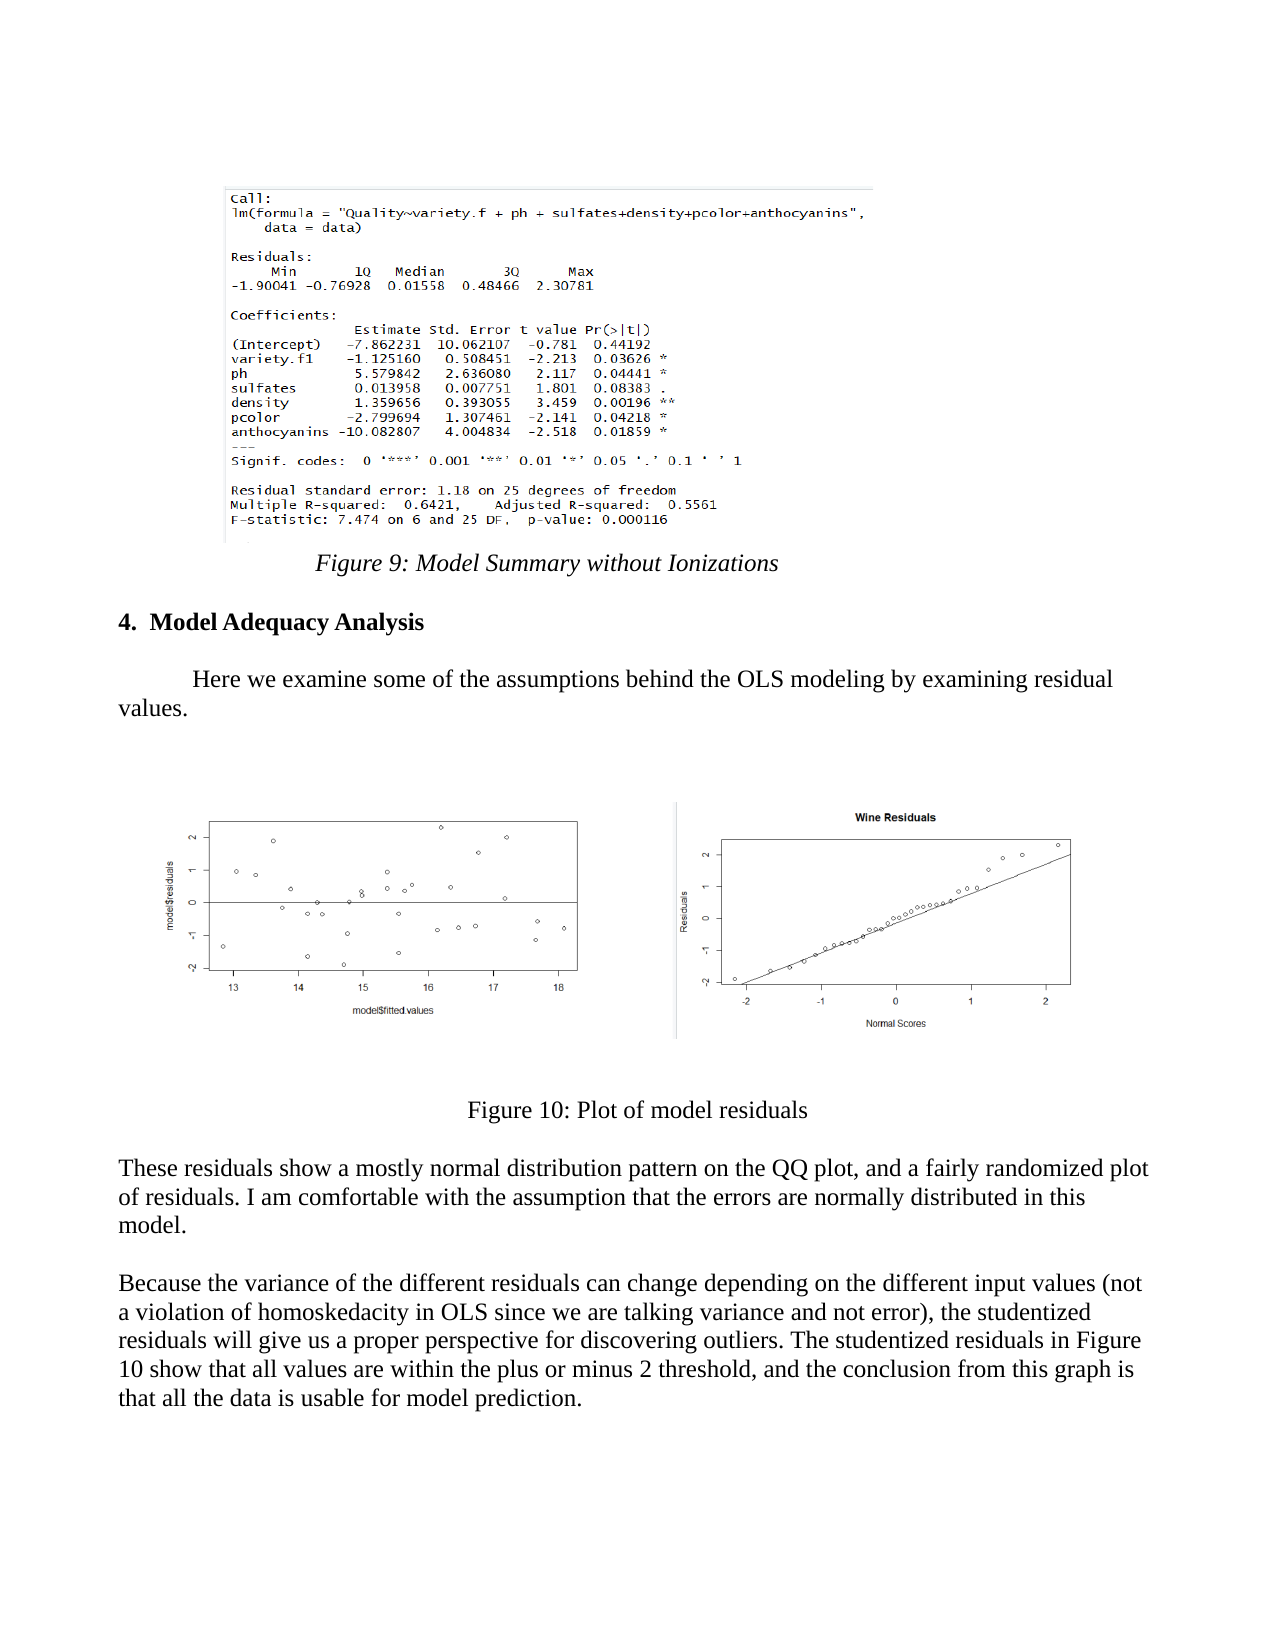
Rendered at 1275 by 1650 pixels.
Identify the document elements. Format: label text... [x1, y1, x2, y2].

text 4. Model Adequacy Analysis [118, 607, 1157, 636]
text Figure 9: Model Summary without Ionizations [223, 186, 873, 577]
text These residuals show a mostly normal distribution pattern on the QQ plot, and a fairly randomized plot of residuals. I am comfortable with the assumption that the errors are normally distributed in this model. [118, 1153, 1157, 1239]
text Here we examine some of the assumptions behind the OLS modeling by examining residual values. [118, 664, 1157, 722]
picture [223, 378, 243, 543]
picture [1064, 911, 1084, 1039]
text Because the variance of the different residuals can change depending on the different input values (not a violation of homoskedacity in OLS since we are talking variance and not error), the studentized residuals will give us a proper perspective for discovering outliers. The studentized residuals in Figure 10 show that all values are within the plus or minus 2 threshold, and the conclusion from this graph is that all the data is usable for model prediction. [118, 1268, 1157, 1412]
picture [578, 939, 595, 1028]
text Figure 10: Plot of model residuals [118, 1096, 1157, 1124]
